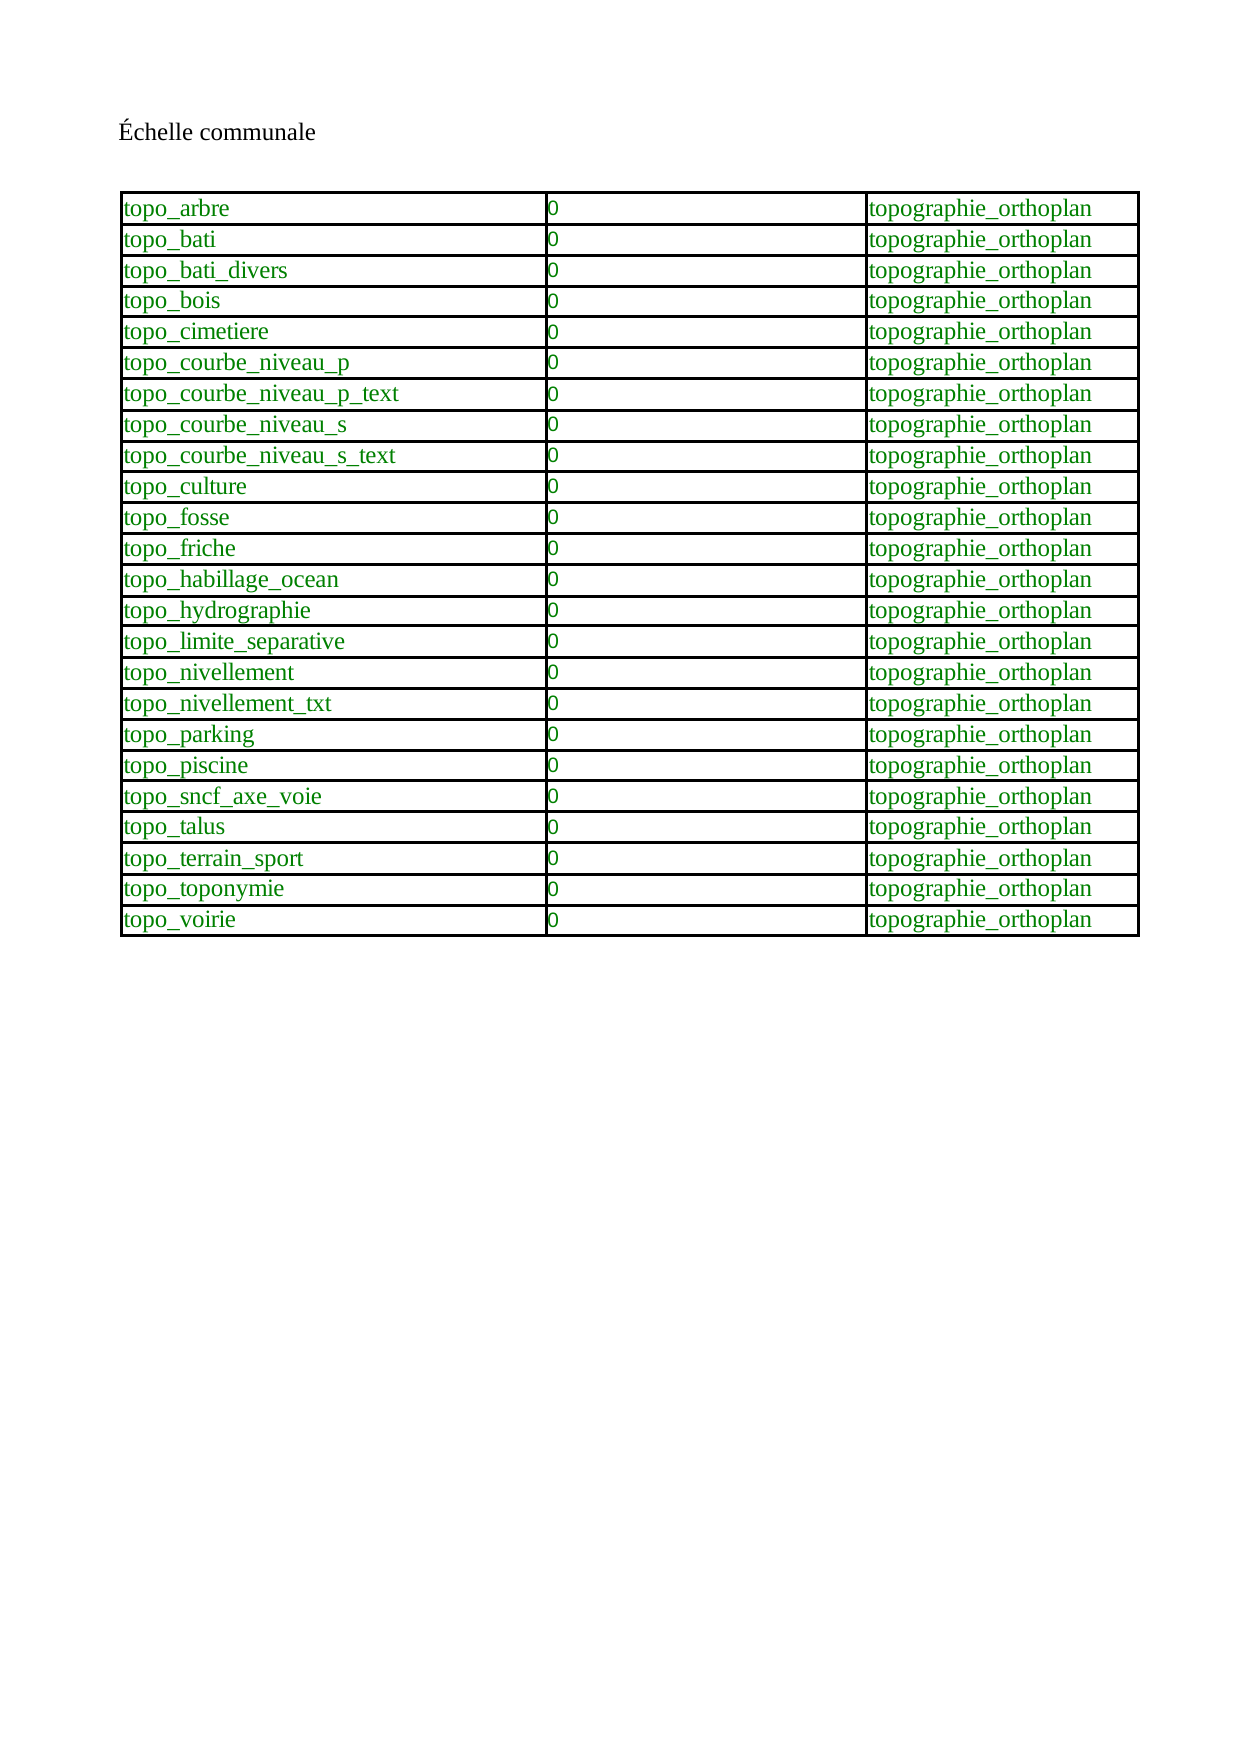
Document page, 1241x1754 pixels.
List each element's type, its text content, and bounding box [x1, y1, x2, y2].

text Échelle communale [118, 118, 1122, 146]
